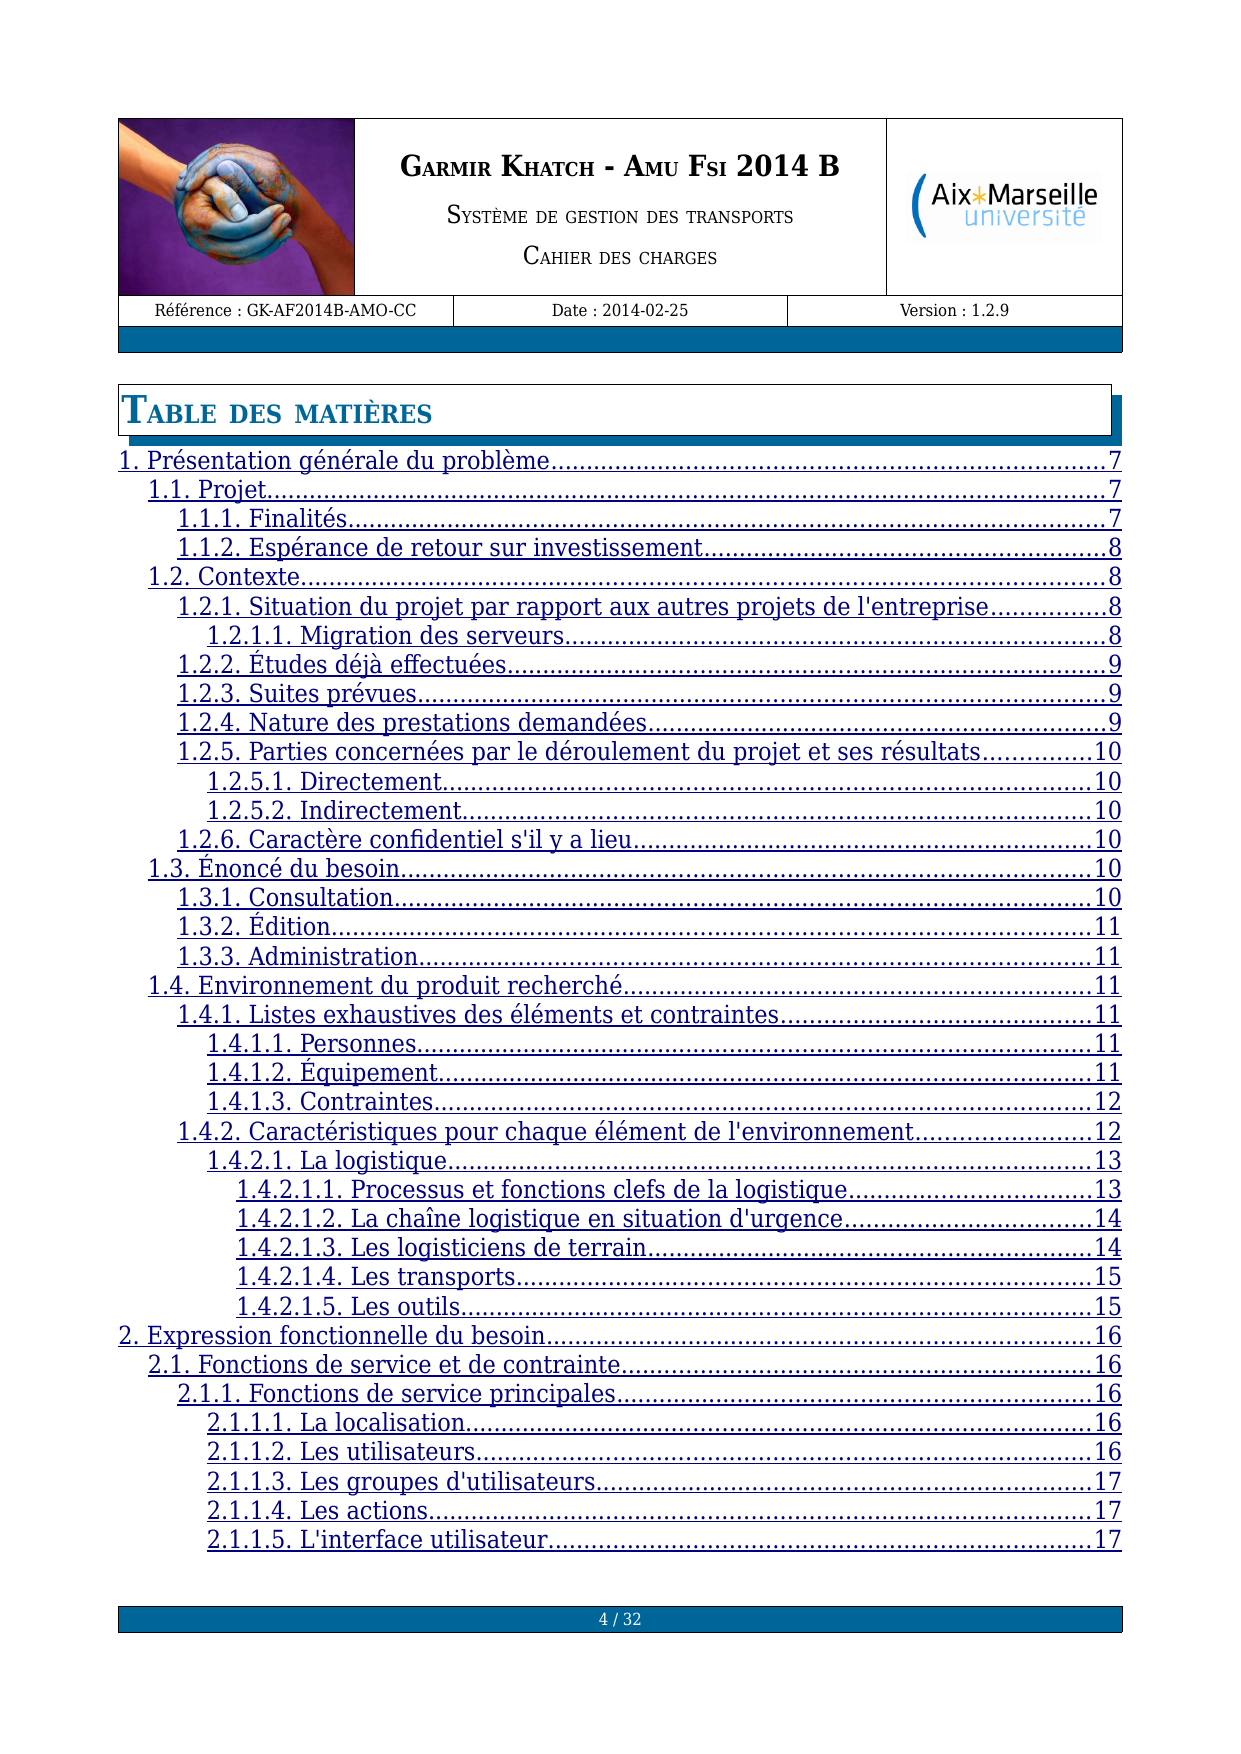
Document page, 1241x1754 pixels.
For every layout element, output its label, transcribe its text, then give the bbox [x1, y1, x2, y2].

text 1.2.5.1. Directement 10 [207, 767, 1122, 792]
text 2.1.1. Fonctions de service principales 16 [177, 1379, 1122, 1404]
text 1.4.1. Listes exhaustives des éléments et contraintes 11 [177, 1000, 1122, 1025]
text 2.1.1.4. Les actions 17 [207, 1496, 1122, 1521]
text 1.3.1. Consultation 10 [177, 883, 1122, 908]
text 2.1.1.2. Les utilisateurs 16 [207, 1438, 1122, 1463]
text 1. Présentation générale du problème 7 [118, 446, 1122, 471]
text 1.3.2. Édition 11 [177, 913, 1122, 938]
text 1.2.2. Études déjà effectuées 9 [177, 650, 1122, 675]
text 2.1. Fonctions de service et de contrainte 16 [148, 1350, 1122, 1375]
text 1.4.2.1.2. La chaîne logistique en situation d'urgence 14 [236, 1204, 1122, 1229]
text 2.1.1.5. L'interface utilisateur 17 [207, 1525, 1122, 1550]
text 1.2. Contexte 8 [148, 563, 1122, 588]
text 1.4.1.3. Contraintes 12 [207, 1088, 1122, 1113]
text 1.2.5. Parties concernées par le déroulement du projet et ses résultats 10 [177, 738, 1122, 763]
text 1.4.2. Caractéristiques pour chaque élément de l'environnement 12 [177, 1117, 1122, 1142]
text 2.1.1.3. Les groupes d'utilisateurs 17 [207, 1467, 1122, 1492]
picture [887, 126, 1122, 288]
text 1.4.1.1. Personnes 11 [207, 1029, 1122, 1054]
text 1.1. Projet 7 [148, 475, 1122, 500]
text 1.3.3. Administration 11 [177, 942, 1122, 967]
text 2.1.1.1. La localisation 16 [207, 1408, 1122, 1433]
text 1.4. Environnement du produit recherché 11 [148, 971, 1122, 996]
text 1.4.2.1. La logistique 13 [207, 1146, 1122, 1171]
text 1.2.6. Caractère confidentiel s'il y a lieu 10 [177, 825, 1122, 850]
text 1.3. Énoncé du besoin 10 [148, 854, 1122, 879]
text 1.2.1. Situation du projet par rapport aux autres projets de l'entreprise 8 [177, 592, 1122, 617]
subtitle Table des matières [119, 385, 1111, 435]
text 1.4.2.1.5. Les outils 15 [236, 1292, 1122, 1317]
text 1.2.5.2. Indirectement 10 [207, 796, 1122, 821]
text 1.2.4. Nature des prestations demandées 9 [177, 708, 1122, 733]
text 1.4.2.1.4. Les transports 15 [236, 1263, 1122, 1288]
text 1.2.1.1. Migration des serveurs 8 [207, 621, 1122, 646]
text 2. Expression fonctionnelle du besoin 16 [118, 1321, 1122, 1346]
picture [119, 119, 354, 295]
text 1.4.1.2. Équipement 11 [207, 1058, 1122, 1083]
text 1.4.2.1.1. Processus et fonctions clefs de la logistique 13 [236, 1175, 1122, 1200]
text 1.2.3. Suites prévues 9 [177, 679, 1122, 704]
text 1.1.1. Finalités 7 [177, 504, 1122, 529]
text 1.1.2. Espérance de retour sur investissement 8 [177, 533, 1122, 558]
text 1.4.2.1.3. Les logisticiens de terrain 14 [236, 1233, 1122, 1258]
